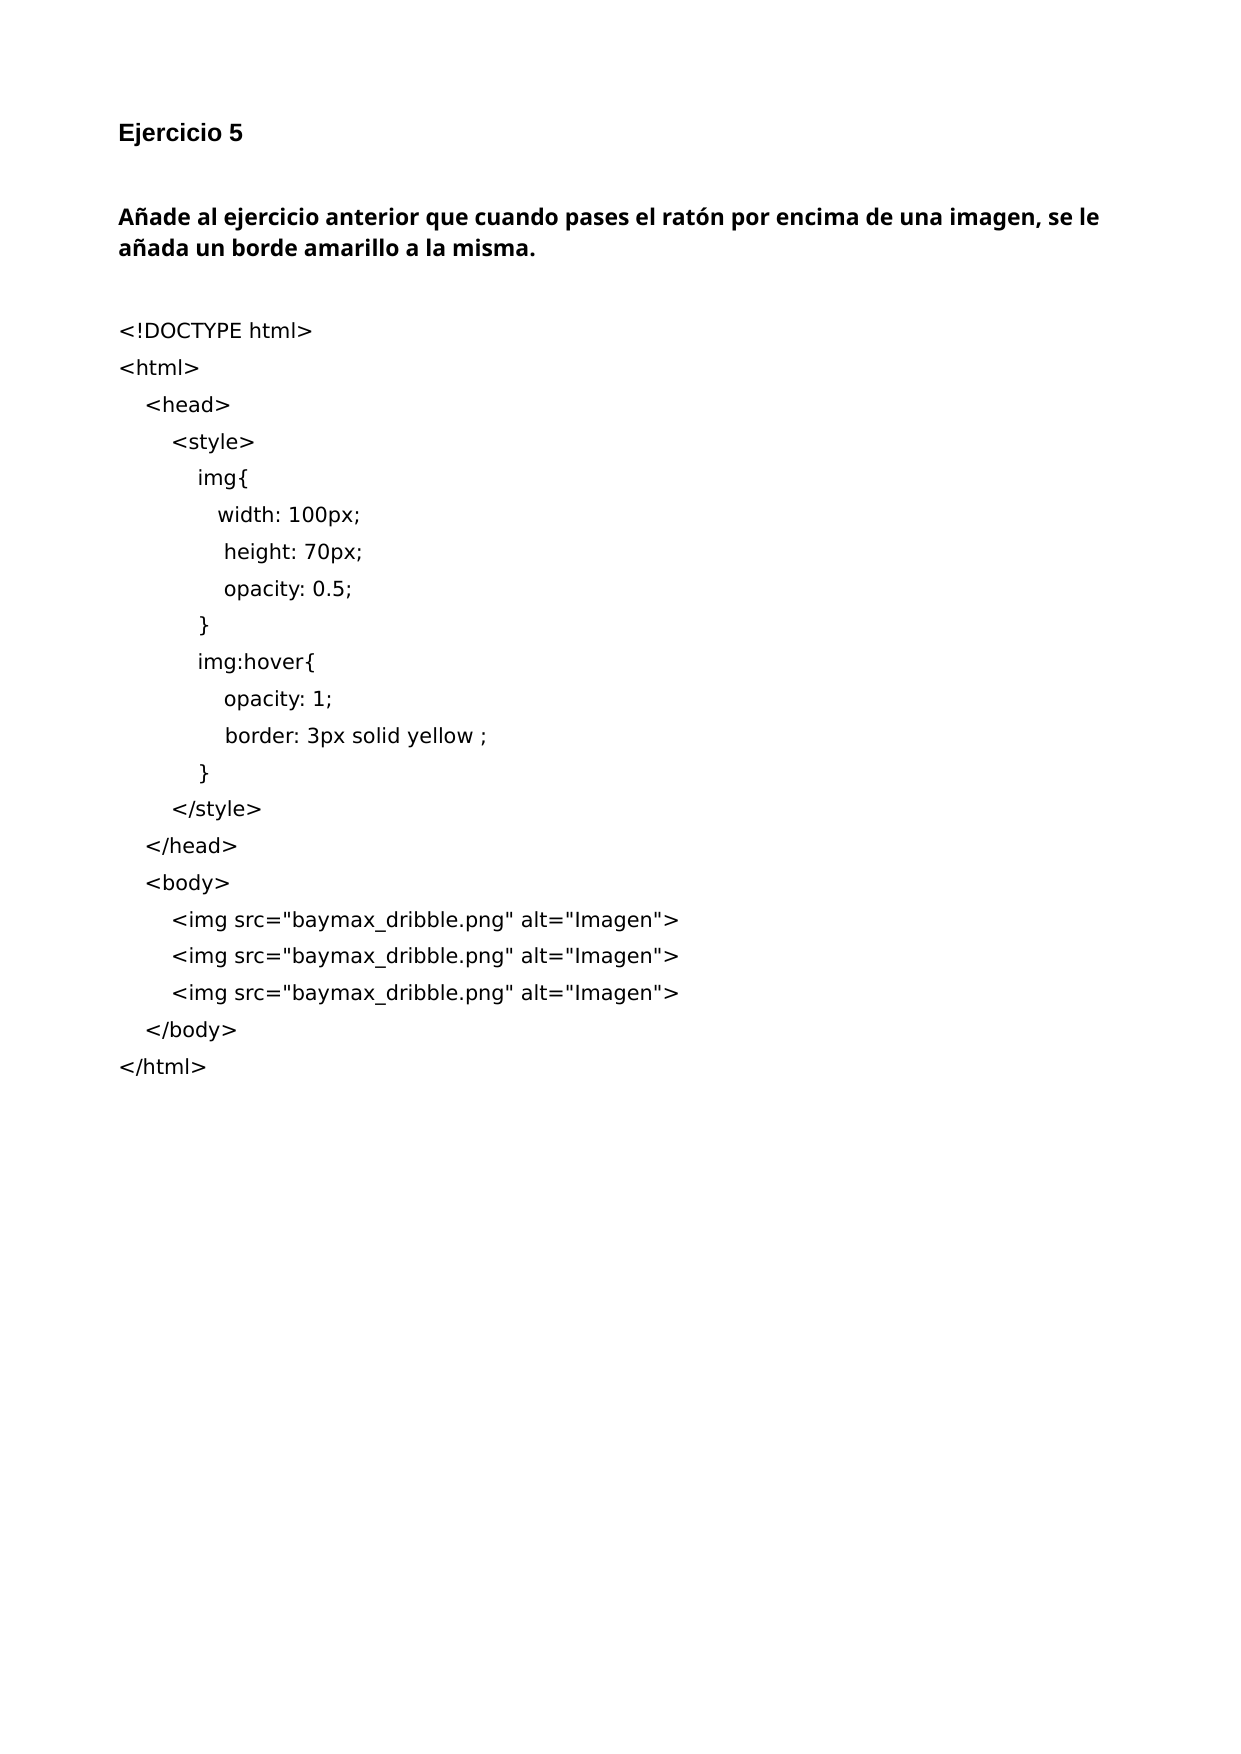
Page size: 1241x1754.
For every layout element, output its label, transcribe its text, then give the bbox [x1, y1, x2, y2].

text img{ [118, 466, 1122, 491]
text <img src="baymax_dribble.png" alt="Imagen"> [118, 908, 1122, 932]
text border: 3px solid yellow ; [118, 724, 1122, 748]
text <!DOCTYPE html> [118, 319, 1122, 344]
text <style> [118, 430, 1122, 454]
text <head> [118, 393, 1122, 417]
text </head> [118, 834, 1122, 858]
text </body> [118, 1018, 1122, 1042]
text } [118, 761, 1122, 785]
text Añade al ejercicio anterior que cuando pases el ratón por encima de una imagen, se le añada un borde amarillo a la misma. [118, 201, 1122, 263]
text <img src="baymax_dribble.png" alt="Imagen"> [118, 981, 1122, 1006]
text </style> [118, 797, 1122, 822]
text <html> [118, 356, 1122, 380]
text </html> [118, 1055, 1122, 1079]
text <img src="baymax_dribble.png" alt="Imagen"> [118, 944, 1122, 969]
text height: 70px; [118, 540, 1122, 564]
text } [118, 613, 1122, 638]
text opacity: 0.5; [118, 577, 1122, 601]
text <body> [118, 871, 1122, 895]
text width: 100px; [118, 503, 1122, 527]
text Ejercicio 5 [118, 118, 1122, 147]
text opacity: 1; [118, 687, 1122, 711]
text img:hover{ [118, 650, 1122, 674]
